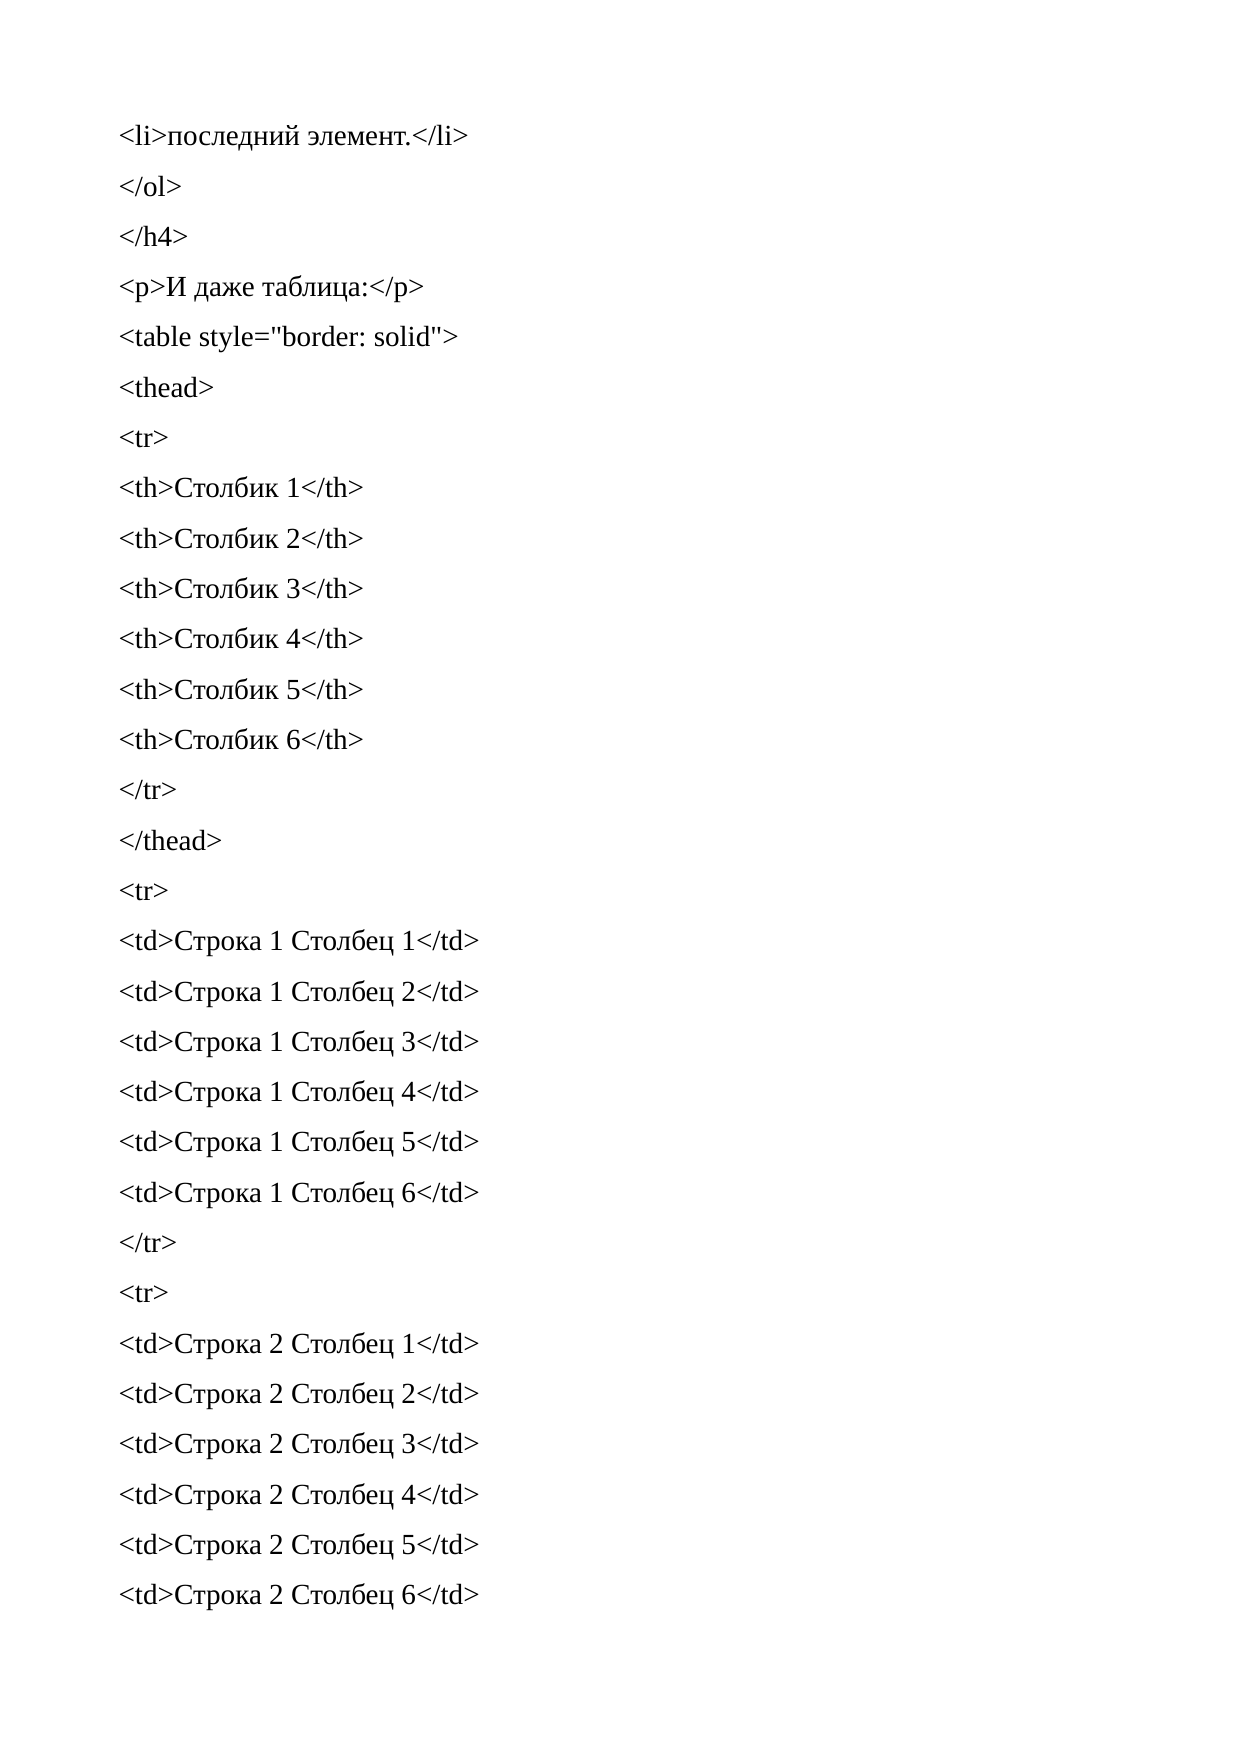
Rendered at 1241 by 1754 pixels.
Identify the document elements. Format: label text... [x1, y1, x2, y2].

text <tr> [118, 873, 1122, 907]
text <td>Строка 2 Столбец 6</td> [118, 1577, 1122, 1611]
text <thead> [118, 370, 1122, 403]
text </h4> [118, 219, 1122, 252]
text <td>Строка 1 Столбец 4</td> [118, 1074, 1122, 1108]
text <th>Столбик 6</th> [118, 722, 1122, 756]
text <p>И даже таблица:</p> [118, 269, 1122, 303]
text </tr> [118, 1225, 1122, 1259]
text <table style="border: solid"> [118, 319, 1122, 353]
text <th>Столбик 2</th> [118, 521, 1122, 554]
text <td>Строка 2 Столбец 1</td> [118, 1326, 1122, 1359]
text <th>Столбик 5</th> [118, 672, 1122, 705]
text <th>Столбик 3</th> [118, 571, 1122, 605]
text </tr> [118, 772, 1122, 806]
text <td>Строка 1 Столбец 2</td> [118, 974, 1122, 1007]
text <td>Строка 2 Столбец 4</td> [118, 1477, 1122, 1510]
text <td>Строка 2 Столбец 2</td> [118, 1376, 1122, 1410]
text <td>Строка 2 Столбец 3</td> [118, 1426, 1122, 1460]
text <li>последний элемент.</li> [118, 118, 1122, 152]
text <th>Столбик 4</th> [118, 621, 1122, 655]
text <th>Столбик 1</th> [118, 471, 1122, 504]
text </ol> [118, 169, 1122, 202]
text <td>Строка 2 Столбец 5</td> [118, 1527, 1122, 1561]
text <td>Строка 1 Столбец 6</td> [118, 1175, 1122, 1208]
text </thead> [118, 823, 1122, 856]
text <td>Строка 1 Столбец 5</td> [118, 1124, 1122, 1158]
text <tr> [118, 1276, 1122, 1309]
text <tr> [118, 420, 1122, 454]
text <td>Строка 1 Столбец 3</td> [118, 1024, 1122, 1057]
text <td>Строка 1 Столбец 1</td> [118, 923, 1122, 957]
